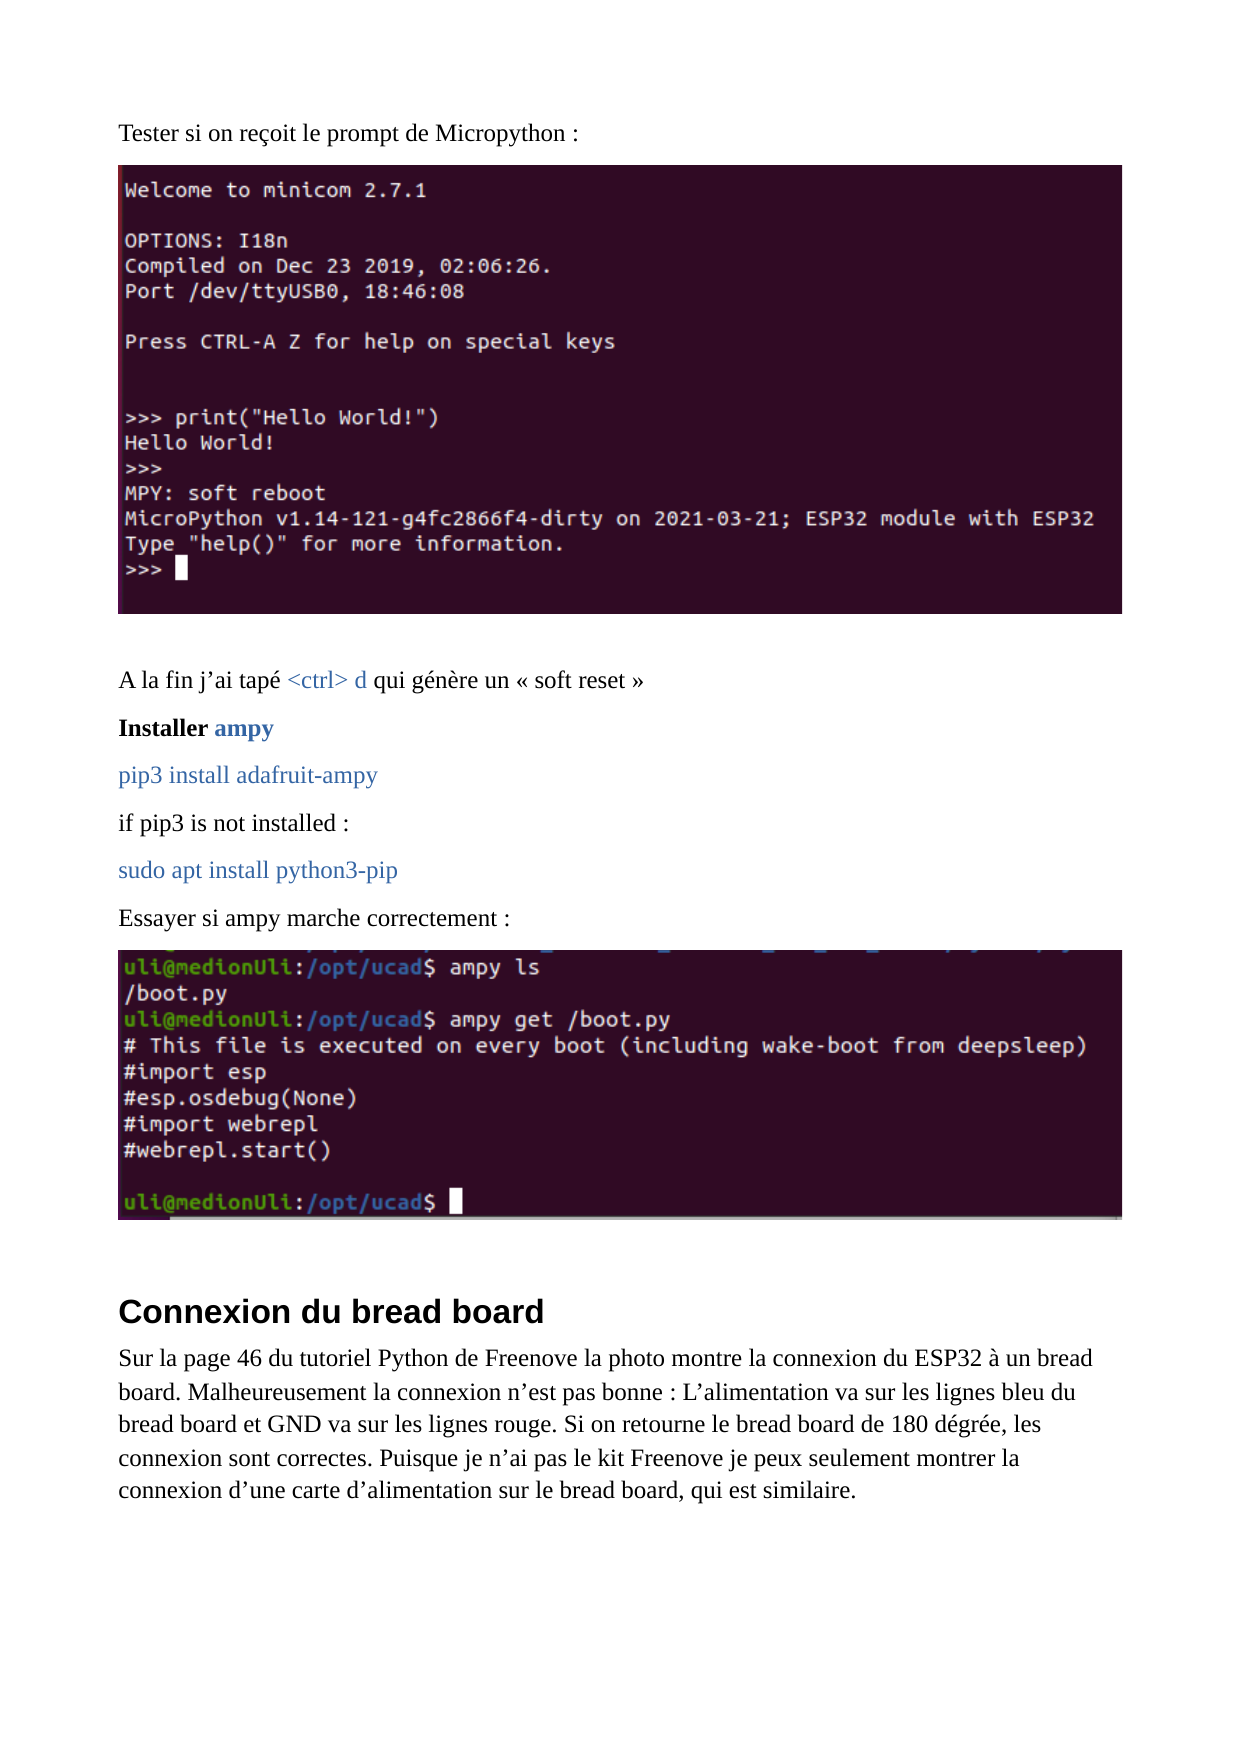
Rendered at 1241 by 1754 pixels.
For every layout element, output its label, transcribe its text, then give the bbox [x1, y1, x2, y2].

text Sur la page 46 du tutoriel Python de Freenove la photo montre la connexion du ESP32 à un bread board. Malheureusement la connexion n’est pas bonne : L’alimentation va sur les lignes bleu du bread board et GND va sur les lignes rouge. Si on retourne le bread board de 180 dégrée, les connexion sont correctes. Puisque je n’ai pas le kit Freenove je peux seulement montrer la connexion d’une carte d’alimentation sur le bread board, qui est similaire. [118, 1343, 1122, 1504]
text pip3 install adafruit-ampy [118, 760, 1122, 789]
subtitle Connexion du bread board [118, 1292, 1122, 1331]
picture [118, 165, 1123, 614]
text sudo apt install python3-pip [118, 855, 1122, 884]
text Essayer si ampy marche correctement : [118, 903, 1122, 932]
text Tester si on reçoit le prompt de Micropython : [118, 118, 1122, 147]
text Installer ampy [118, 713, 1122, 741]
picture [118, 950, 1123, 1220]
text if pip3 is not installed : [118, 808, 1122, 837]
text A la fin j’ai tapé <ctrl> d qui génère un « soft reset » [118, 665, 1122, 694]
